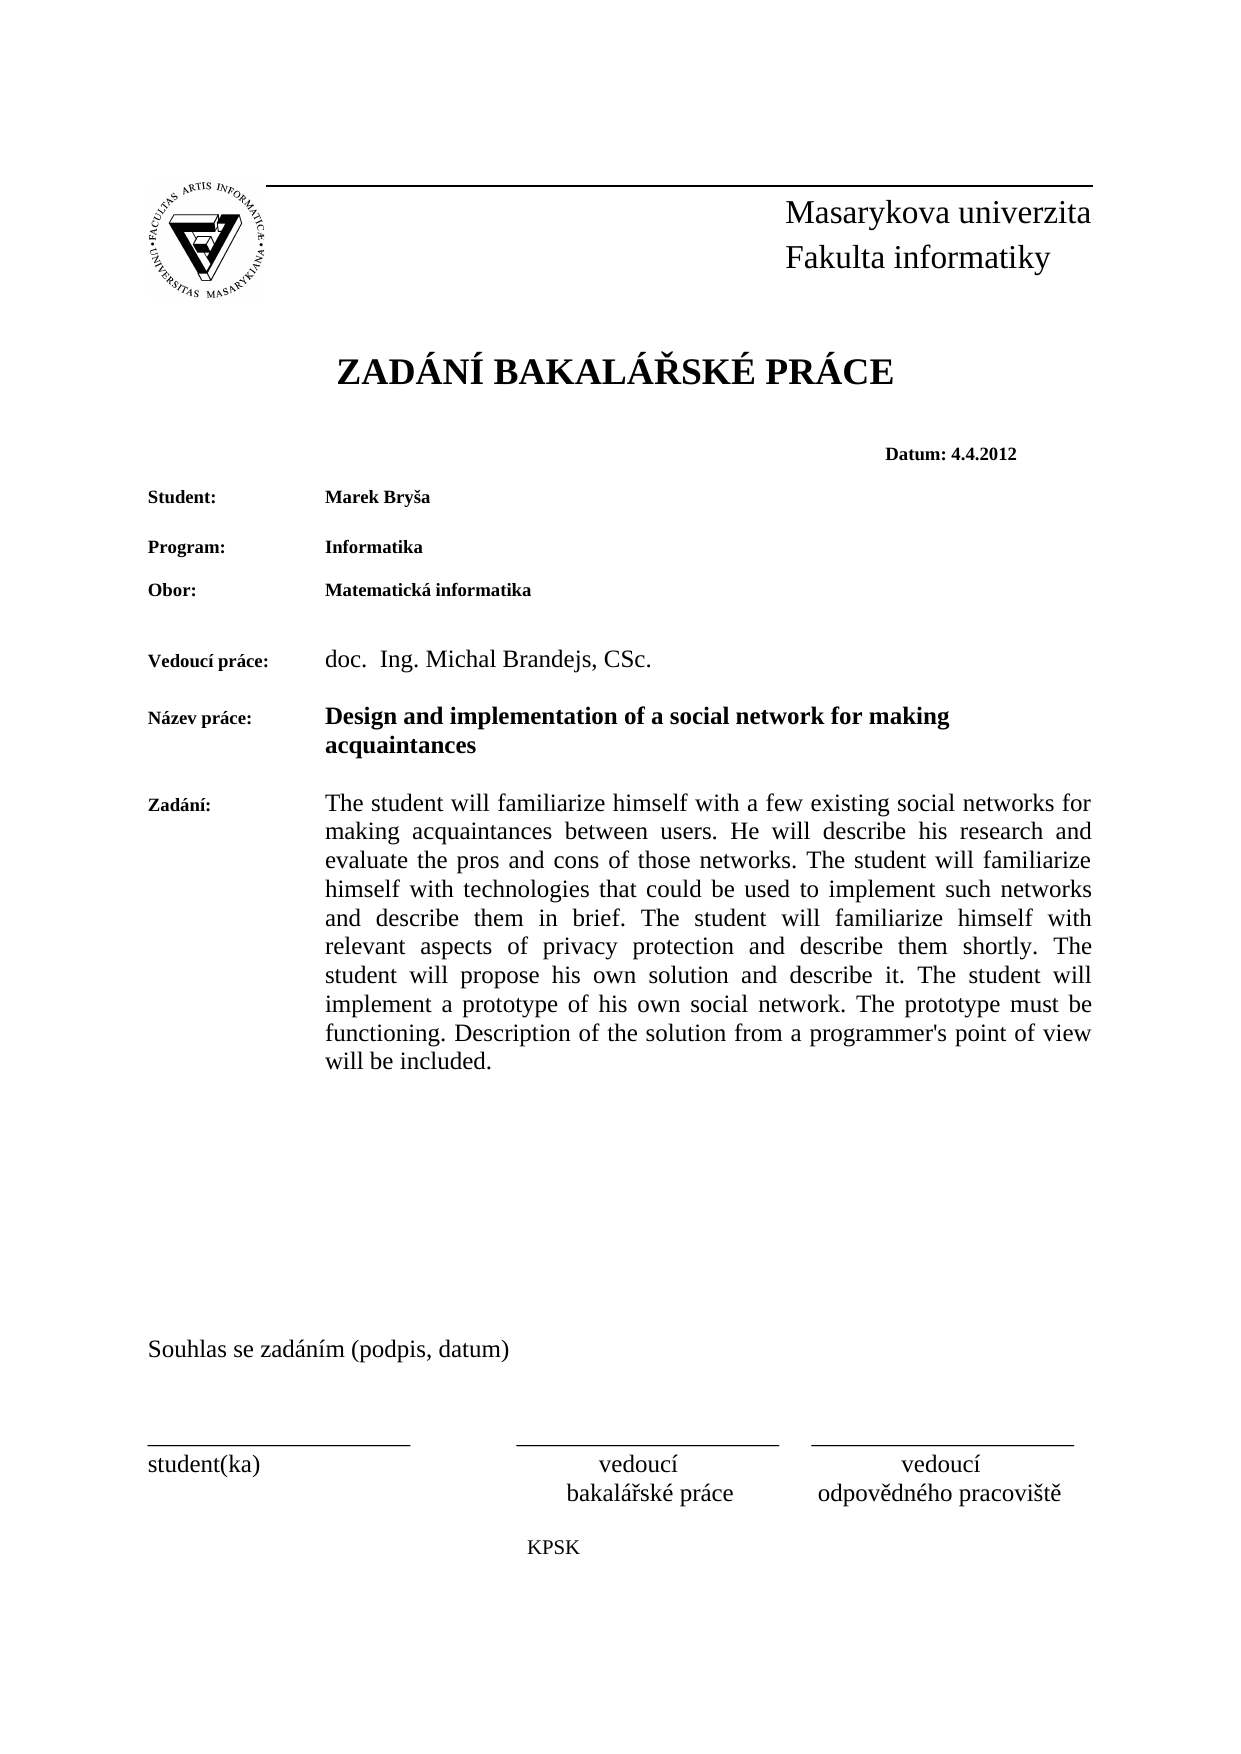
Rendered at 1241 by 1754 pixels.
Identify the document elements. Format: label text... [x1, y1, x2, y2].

text Souhlas se zadáním (podpis, datum) [148, 1334, 1093, 1363]
text Vedoucí práce: doc. Ing. Michal Brandejs, CSc. [148, 644, 1093, 673]
picture [149, 182, 265, 298]
subtitle Masarykova univerzita [785, 186, 1102, 231]
subtitle Zadání Bakalářské práce [148, 187, 1093, 393]
text _____________________ _____________________ _____________________ [148, 1420, 1093, 1449]
text Název práce: Design and implementation of a social network for making acquaintances [148, 701, 1093, 759]
text Zadání: The student will familiarize himself with a few existing social networks for making acquaintances between users. He will describe his research and evaluate the pros and cons of those networks. The student will familiarize himself with technologies that could be used to implement such networks and describe them in brief. The student will familiarize himself with relevant aspects of privacy protection and describe them shortly. The student will propose his own solution and describe it. The student will implement a prototype of his own social network. The prototype must be functioning. Description of the solution from a programmer's point of view will be included. [148, 788, 1093, 1075]
text Program: Informatika [148, 536, 1093, 558]
text Datum: 4.4.2012 [811, 443, 1093, 464]
text student(ka) vedoucí vedoucí [148, 1449, 1093, 1478]
text Student: Marek Bryša [148, 486, 1093, 507]
text Obor: Matematická informatika [148, 579, 1093, 601]
text Fakulta informatiky [785, 231, 1102, 277]
text KPSK [516, 1535, 1093, 1559]
text bakalářské práce odpovědného pracoviště [148, 1478, 1093, 1535]
